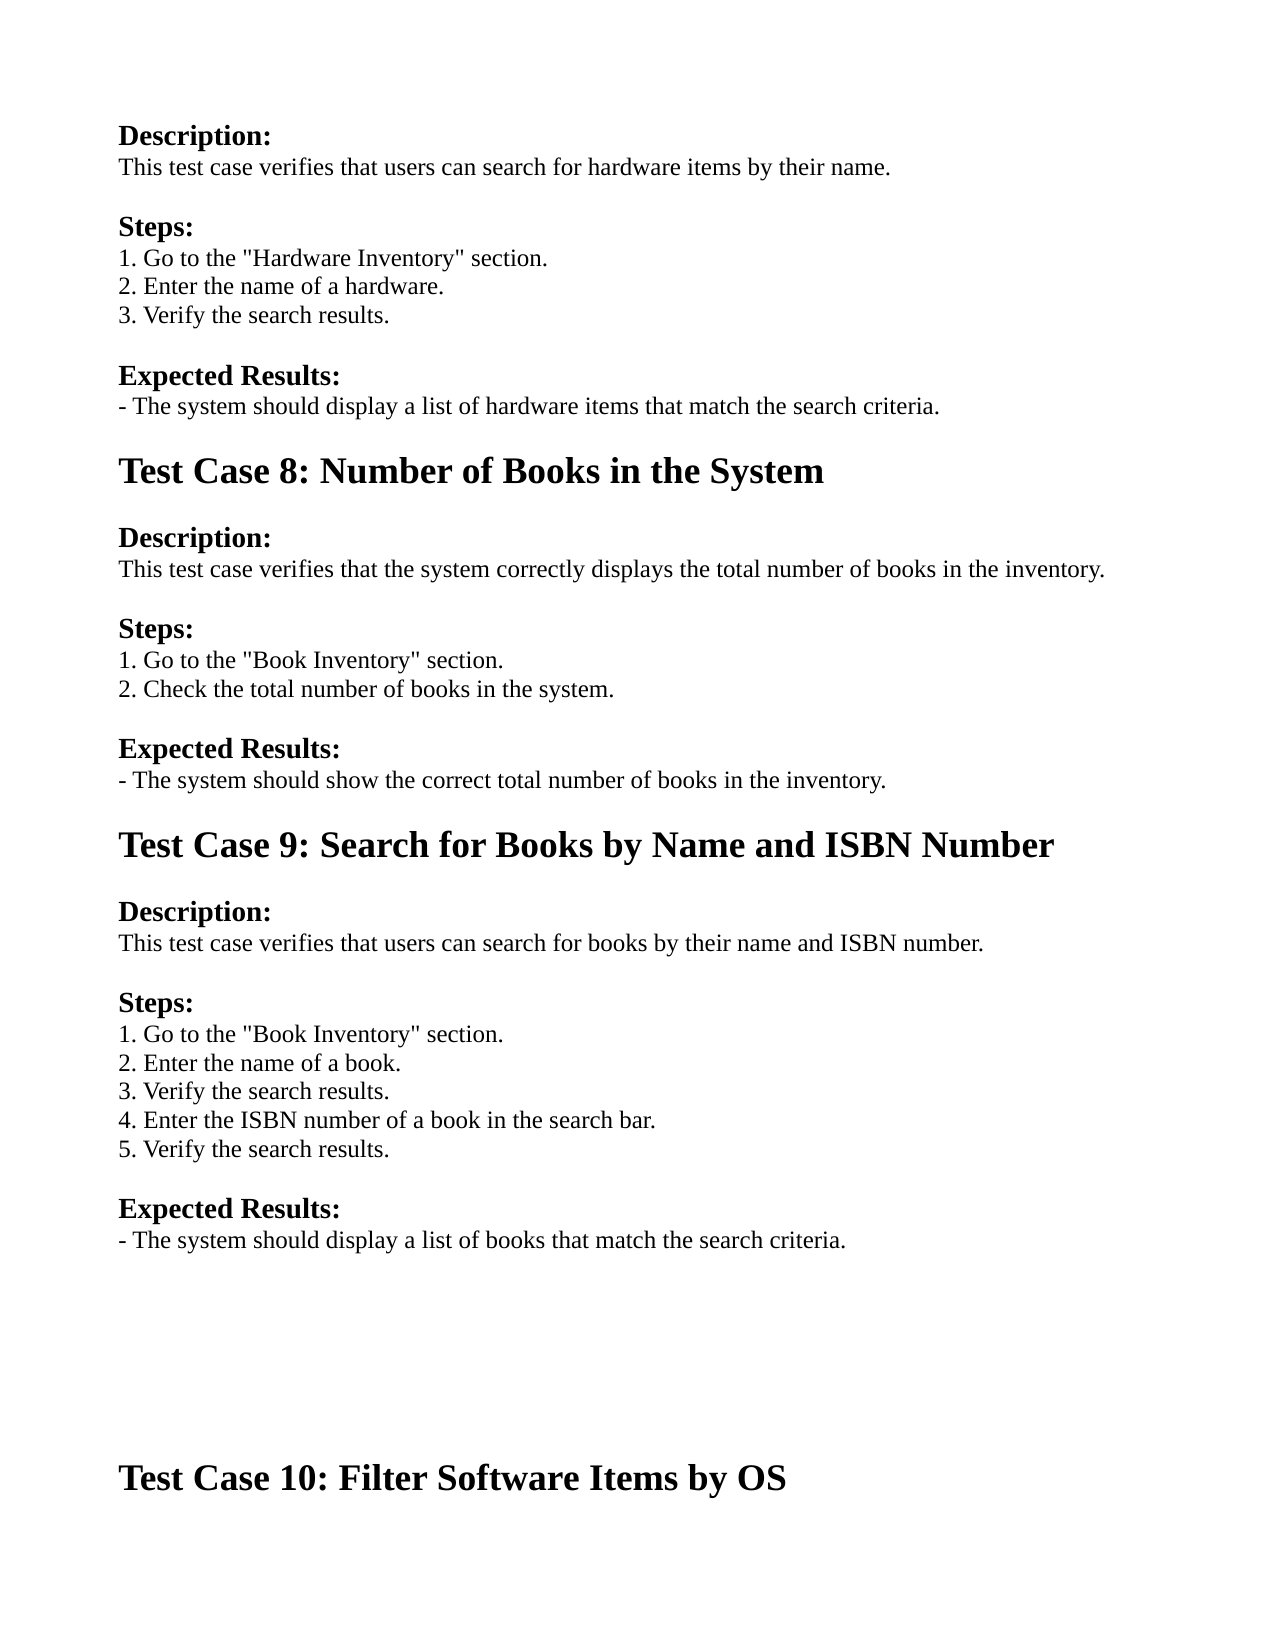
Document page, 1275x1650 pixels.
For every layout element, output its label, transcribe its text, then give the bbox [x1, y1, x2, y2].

text Expected Results: [118, 358, 1157, 391]
text This test case verifies that users can search for hardware items by their name. [118, 152, 1157, 180]
text Test Case 8: Number of Books in the System [118, 449, 1157, 492]
text This test case verifies that the system correctly displays the total number of books in the inventory. [118, 554, 1157, 583]
text - The system should show the correct total number of books in the inventory. [118, 765, 1157, 794]
text This test case verifies that users can search for books by their name and ISBN number. [118, 928, 1157, 957]
text Expected Results: [118, 1191, 1157, 1225]
text - The system should display a list of hardware items that match the search criteria. [118, 391, 1157, 420]
text 3. Verify the search results. [118, 1076, 1157, 1105]
text 2. Enter the name of a hardware. [118, 271, 1157, 300]
text Steps: [118, 985, 1157, 1019]
text Test Case 9: Search for Books by Name and ISBN Number [118, 822, 1157, 866]
text 5. Verify the search results. [118, 1134, 1157, 1163]
text Description: [118, 894, 1157, 928]
text 2. Check the total number of books in the system. [118, 674, 1157, 703]
text 1. Go to the "Book Inventory" section. [118, 645, 1157, 674]
text Description: [118, 521, 1157, 554]
text 3. Verify the search results. [118, 300, 1157, 329]
text 1. Go to the "Book Inventory" section. [118, 1019, 1157, 1048]
text Steps: [118, 612, 1157, 645]
text 4. Enter the ISBN number of a book in the search bar. [118, 1105, 1157, 1134]
text - The system should display a list of books that match the search criteria. [118, 1225, 1157, 1254]
text 1. Go to the "Hardware Inventory" section. [118, 243, 1157, 271]
text Description: [118, 118, 1157, 152]
text Steps: [118, 209, 1157, 243]
text Expected Results: [118, 731, 1157, 765]
text Test Case 10: Filter Software Items by OS [118, 1455, 1157, 1498]
text 2. Enter the name of a book. [118, 1048, 1157, 1076]
